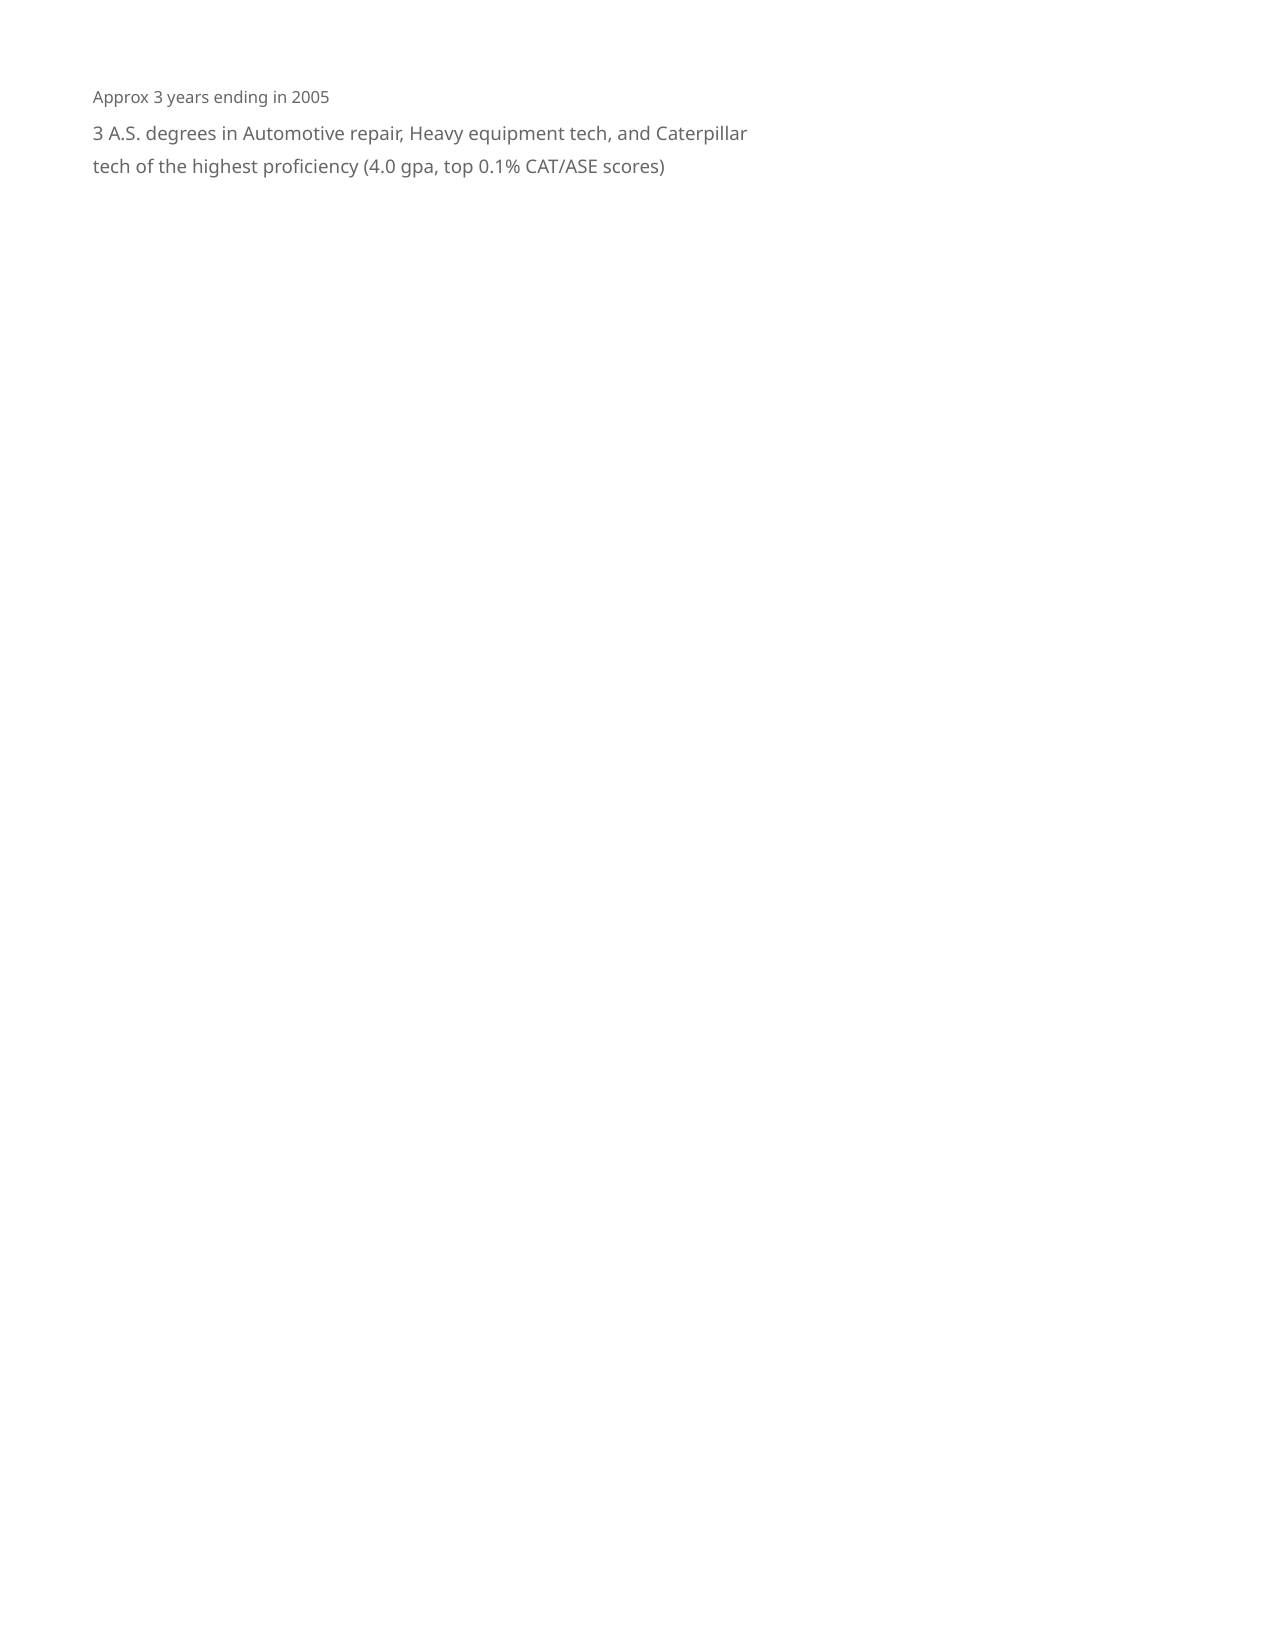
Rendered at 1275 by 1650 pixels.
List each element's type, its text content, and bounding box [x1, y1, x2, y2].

table_cell Approx 3 years ending in 2005 3 A.S. degrees in Automotive repair, Heavy equipment tech, and Caterpillar tech of the highest proficiency (4.0 gpa, top 0.1% CAT/ASE scores) [78, 60, 824, 194]
table_cell [825, 60, 1168, 194]
